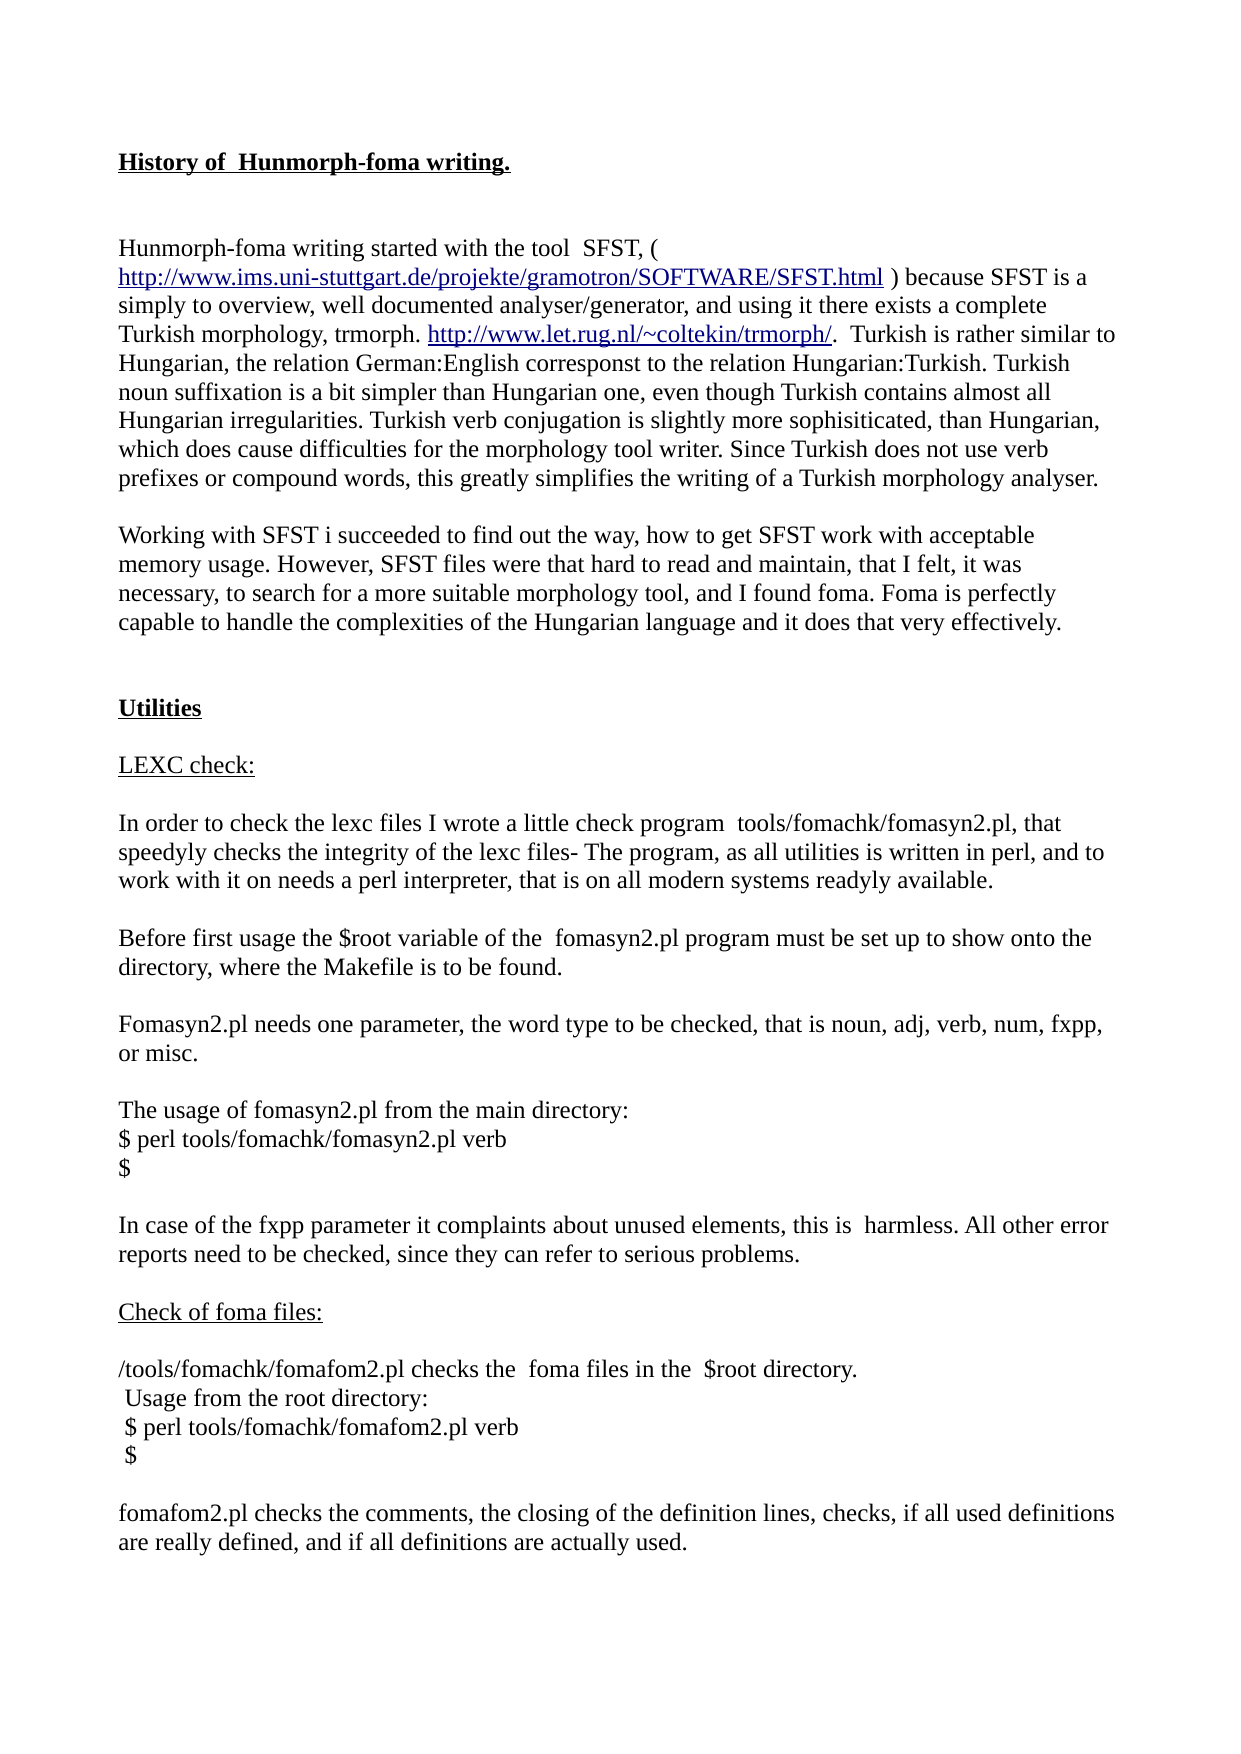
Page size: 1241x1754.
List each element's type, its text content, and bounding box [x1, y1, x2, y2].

subtitle In case of the fxpp parameter it complaints about unused elements, this is harmless. All other error reports need to be checked, since they can refer to serious problems. [118, 1211, 1122, 1268]
subtitle LEXC check: [118, 751, 1122, 779]
subtitle In order to check the lexc files I wrote a little check program tools/fomachk/fomasyn2.pl, that speedyly checks the integrity of the lexc files- The program, as all utilities is written in perl, and to work with it on needs a perl interpreter, that is on all modern systems readyly available. [118, 808, 1122, 894]
subtitle Fomasyn2.pl needs one parameter, the word type to be checked, that is noun, adj, verb, num, fxpp, or misc. [118, 1009, 1122, 1067]
subtitle http://www.ims.uni-stuttgart.de/projekte/gramotron/SOFTWARE/SFST.html ) because SFST is a simply to overview, well documented analyser/generator, and using it there exists a complete Turkish morphology, trmorph. http://www.let.rug.nl/~coltekin/trmorph/. Turkish is rather similar to Hungarian, the relation German:English corresponst to the relation Hungarian:Turkish. Turkish noun suffixation is a bit simpler than Hungarian one, even though Turkish contains almost all Hungarian irregularities. Turkish verb conjugation is slightly more sophisiticated, than Hungarian, which does cause difficulties for the morphology tool writer. Since Turkish does not use verb prefixes or compound words, this greatly simplifies the writing of a Turkish morphology analyser. [118, 262, 1122, 492]
subtitle fomafom2.pl checks the comments, the closing of the definition lines, checks, if all used definitions are really defined, and if all definitions are actually used. [118, 1498, 1122, 1556]
subtitle Usage from the root directory: [118, 1383, 1122, 1412]
subtitle $ perl tools/fomachk/fomasyn2.pl verb [118, 1124, 1122, 1153]
subtitle The usage of fomasyn2.pl from the main directory: [118, 1096, 1122, 1124]
subtitle $ [118, 1153, 1122, 1182]
subtitle Hunmorph-foma writing started with the tool SFST, ( [118, 233, 1122, 262]
subtitle History of Hunmorph-foma writing. [118, 147, 1122, 176]
subtitle Utilities [118, 693, 1122, 722]
subtitle Before first usage the $root variable of the fomasyn2.pl program must be set up to show onto the directory, where the Makefile is to be found. [118, 923, 1122, 981]
subtitle /tools/fomachk/fomafom2.pl checks the foma files in the $root directory. [118, 1354, 1122, 1383]
subtitle $ perl tools/fomachk/fomafom2.pl verb [118, 1412, 1122, 1441]
subtitle Working with SFST i succeeded to find out the way, how to get SFST work with acceptable memory usage. However, SFST files were that hard to read and maintain, that I felt, it was necessary, to search for a more suitable morphology tool, and I found foma. Foma is perfectly capable to handle the complexities of the Hungarian language and it does that very effectively. [118, 521, 1122, 636]
subtitle $ [118, 1441, 1122, 1469]
subtitle Check of foma files: [118, 1297, 1122, 1326]
